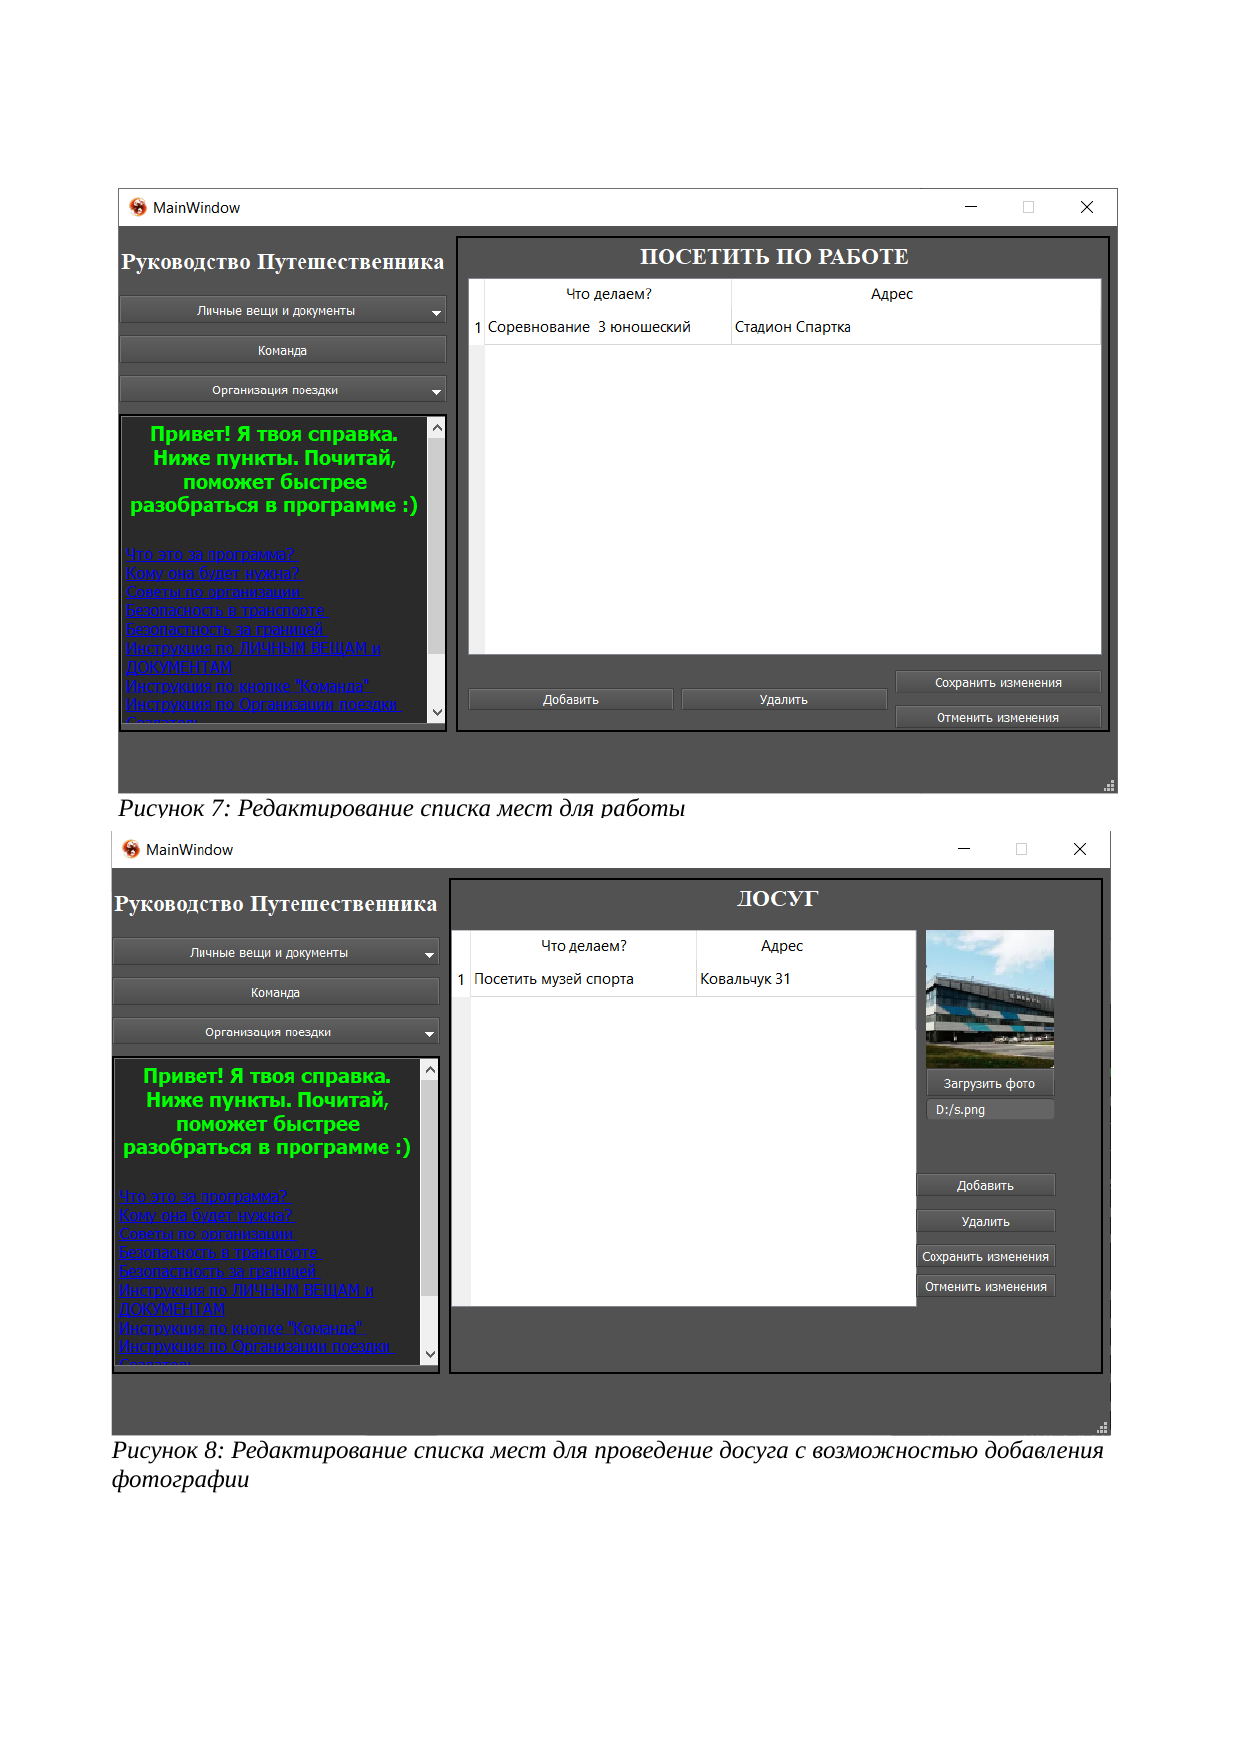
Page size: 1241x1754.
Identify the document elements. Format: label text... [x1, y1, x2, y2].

picture [111, 831, 1116, 1436]
picture [118, 188, 1123, 794]
text Рисунок 7: Редактирование списка мест для работы [118, 794, 1122, 822]
text Рисунок 8: Редактирование списка мест для проведение досуга с возможностью добавления фотографии [112, 1436, 1116, 1493]
